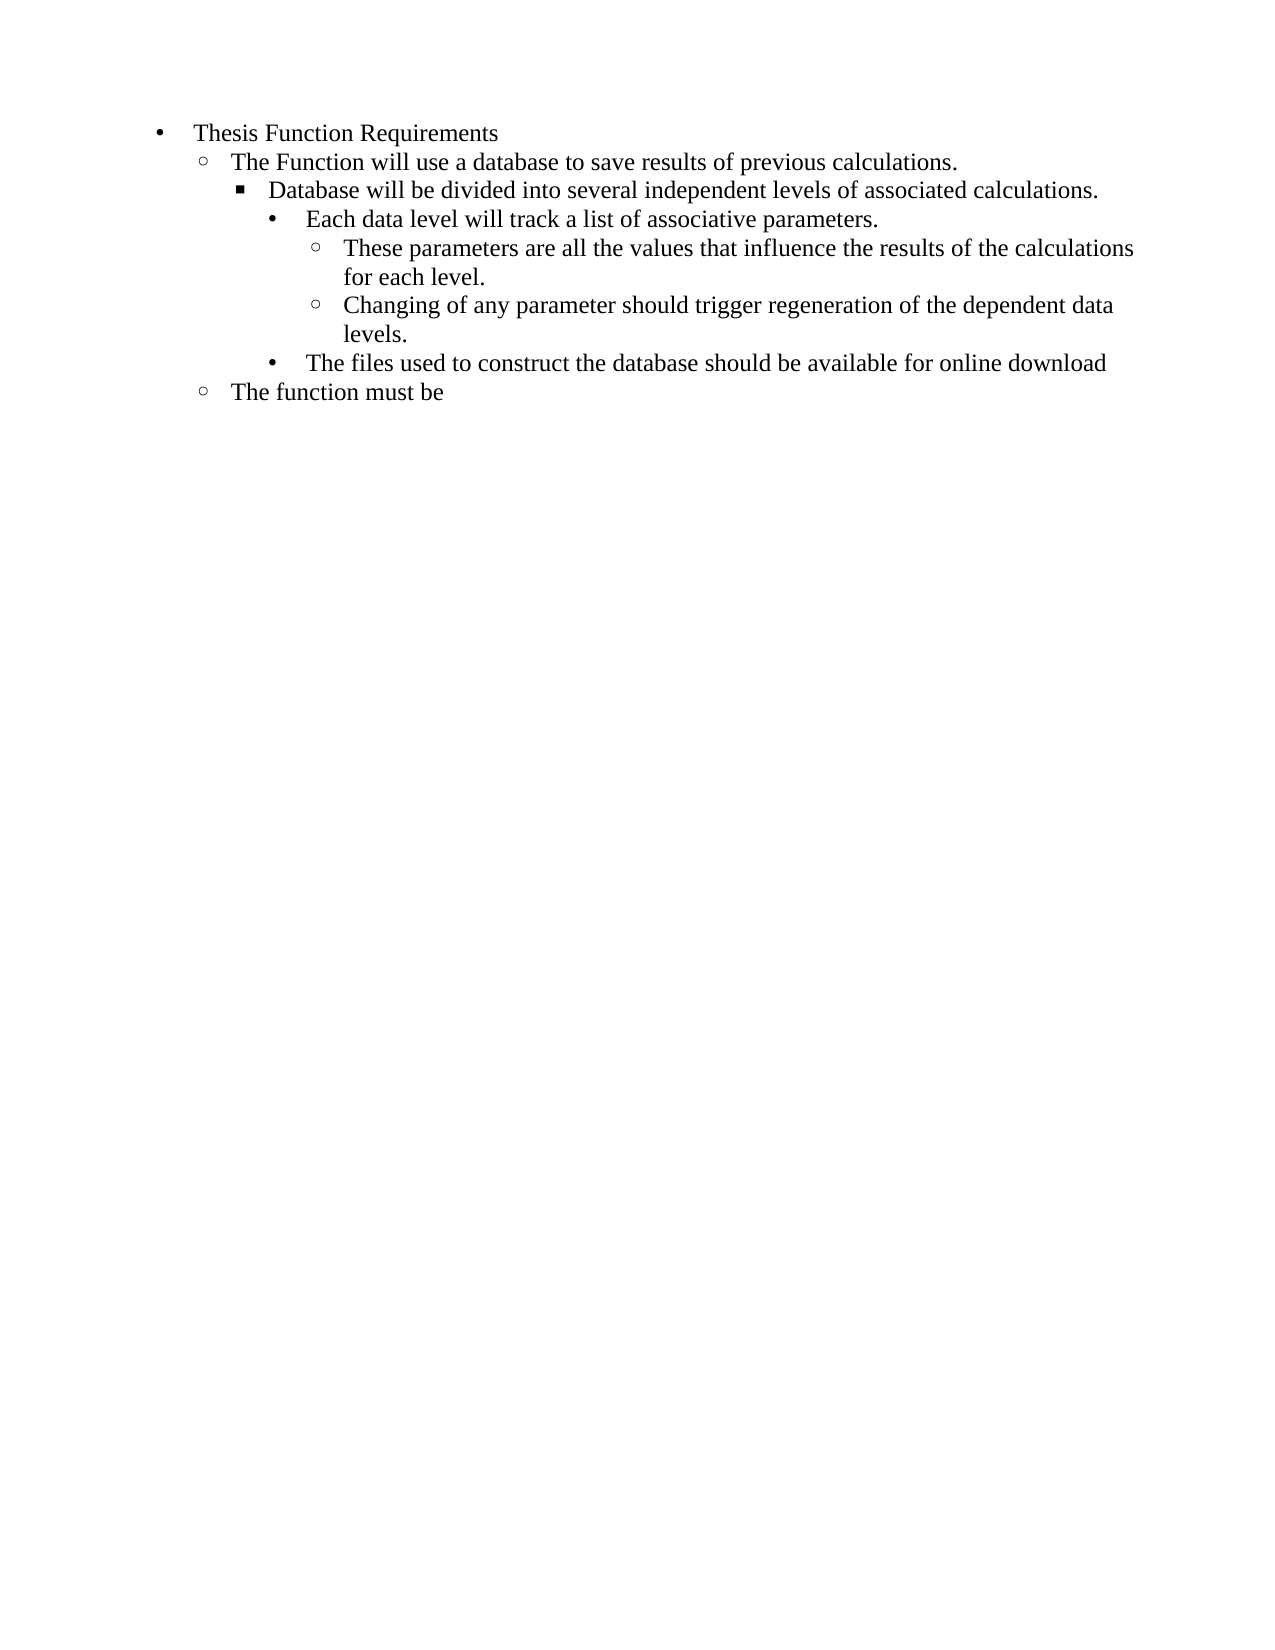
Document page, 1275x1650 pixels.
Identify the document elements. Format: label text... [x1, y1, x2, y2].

list Changing of any parameter should trigger regeneration of the dependent data levels. [306, 291, 1157, 348]
list Each data level will track a list of associative parameters. [268, 204, 1157, 233]
list The function must be [193, 377, 1157, 406]
list The files used to construct the database should be available for online download [268, 348, 1157, 377]
list Thesis Function Requirements [156, 118, 1157, 147]
list These parameters are all the values that influence the results of the calculations for each level. [306, 233, 1157, 291]
list Database will be divided into several independent levels of associated calculations. [231, 176, 1157, 204]
list The Function will use a database to save results of previous calculations. [193, 147, 1157, 176]
